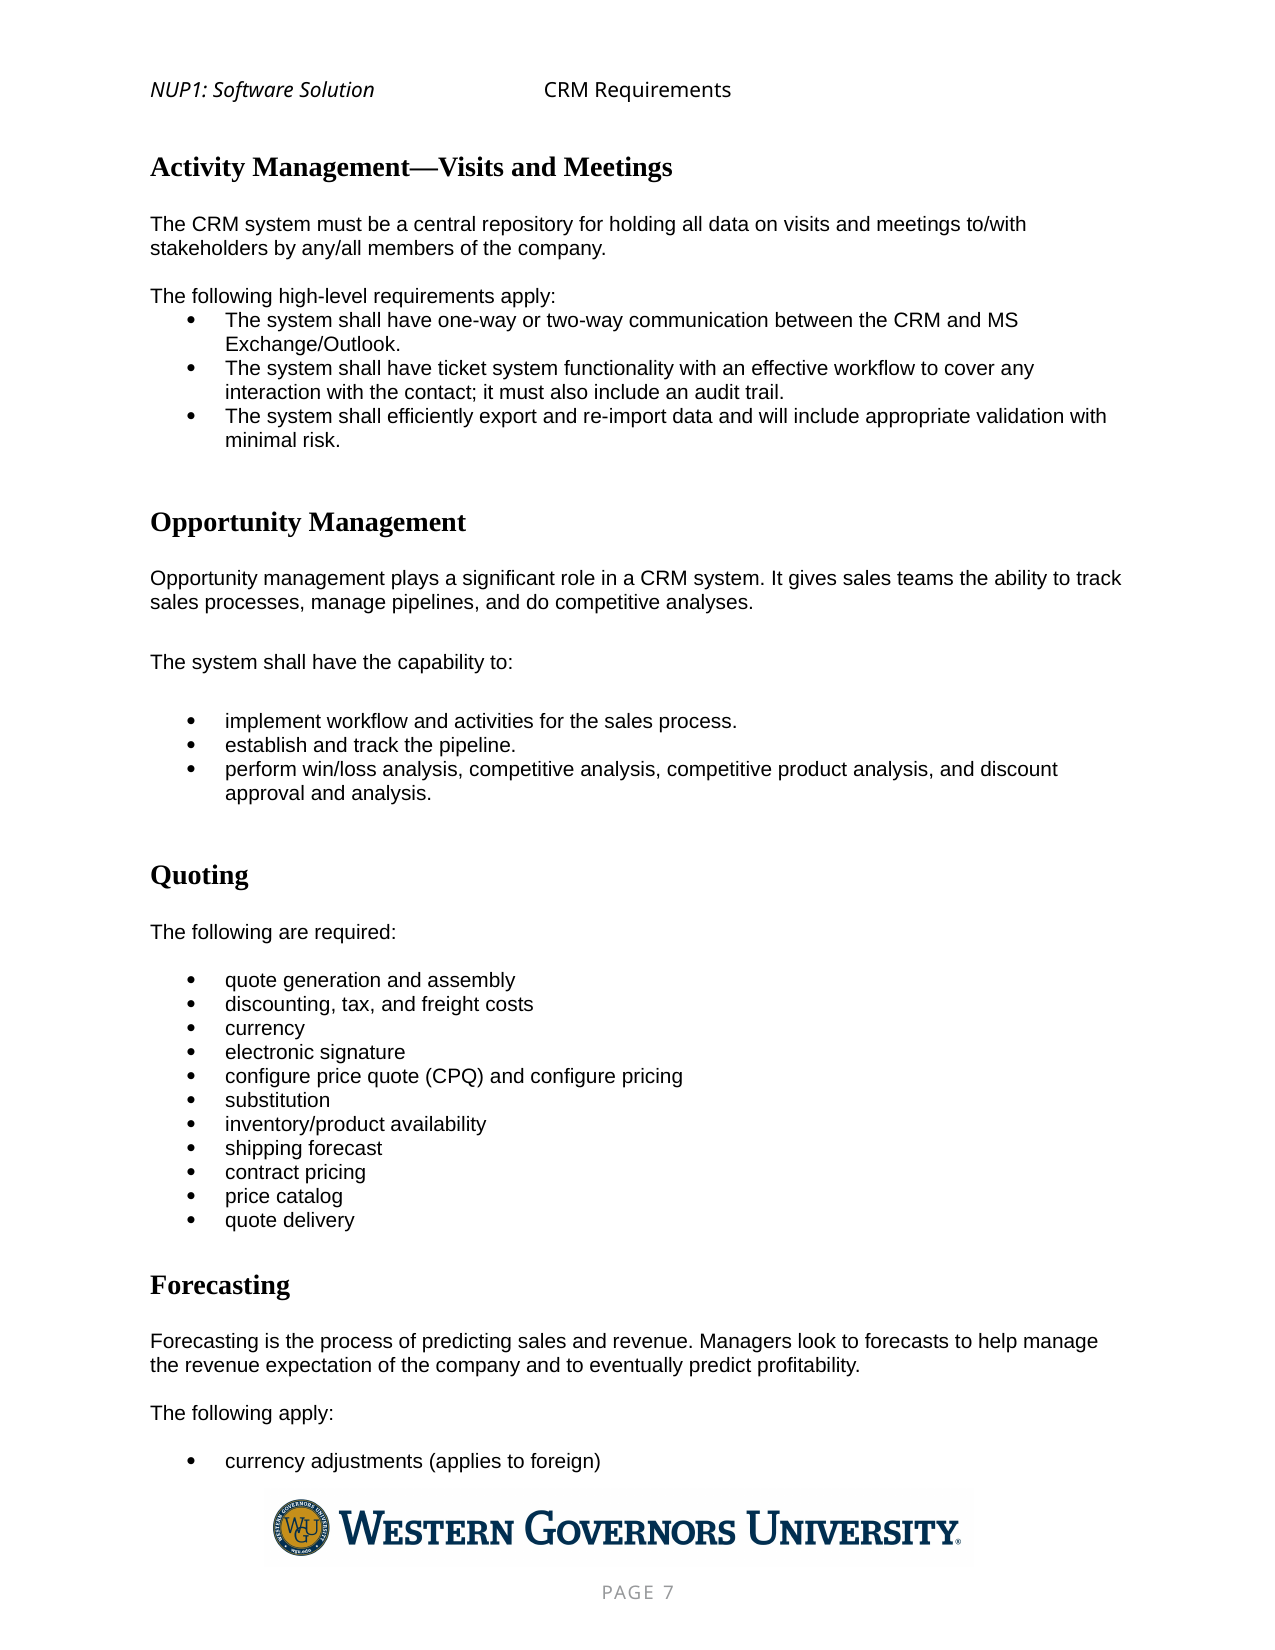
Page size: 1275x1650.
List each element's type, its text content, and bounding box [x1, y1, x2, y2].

subtitle Opportunity Management [150, 504, 1125, 537]
list contract pricing [187, 1160, 1125, 1184]
text The following high-level requirements apply: [150, 283, 1125, 307]
text The CRM system must be a central repository for holding all data on visits and meetings to/with stakeholders by any/all members of the company. [150, 212, 1125, 259]
list quote delivery [187, 1208, 1125, 1232]
list substitution [187, 1088, 1125, 1112]
list currency adjustments (applies to foreign) [187, 1449, 1125, 1473]
text Opportunity management plays a significant role in a CRM system. It gives sales teams the ability to track sales processes, manage pipelines, and do competitive analyses. [150, 566, 1125, 614]
text The following are required: [150, 920, 1125, 944]
list discounting, tax, and freight costs [187, 992, 1125, 1016]
list inventory/product availability [187, 1112, 1125, 1136]
list The system shall have one-way or two-way communication between the CRM and MS Exchange/Outlook. [187, 307, 1125, 355]
text Forecasting is the process of predicting sales and revenue. Managers look to forecasts to help manage the revenue expectation of the company and to eventually predict profitability. [150, 1329, 1125, 1377]
subtitle Activity Management—Visits and Meetings [150, 150, 1125, 182]
list perform win/loss analysis, competitive analysis, competitive product analysis, and discount approval and analysis. [187, 757, 1125, 805]
text The system shall have the capability to: [150, 649, 1125, 673]
picture [263, 1488, 974, 1567]
list The system shall have ticket system functionality with an effective workflow to cover any interaction with the contact; it must also include an audit trail. [187, 355, 1125, 403]
list currency [187, 1016, 1125, 1040]
subtitle Forecasting [150, 1268, 1125, 1300]
list implement workflow and activities for the sales process. [187, 709, 1125, 733]
list price catalog [187, 1184, 1125, 1208]
list configure price quote (CPQ) and configure pricing [187, 1064, 1125, 1088]
list establish and track the pipeline. [187, 733, 1125, 757]
subtitle Quoting [150, 858, 1125, 891]
list The system shall efficiently export and re-import data and will include appropriate validation with minimal risk. [187, 403, 1125, 451]
list shipping forecast [187, 1136, 1125, 1160]
list quote generation and assembly [187, 968, 1125, 992]
text The following apply: [150, 1401, 1125, 1425]
list electronic signature [187, 1040, 1125, 1064]
